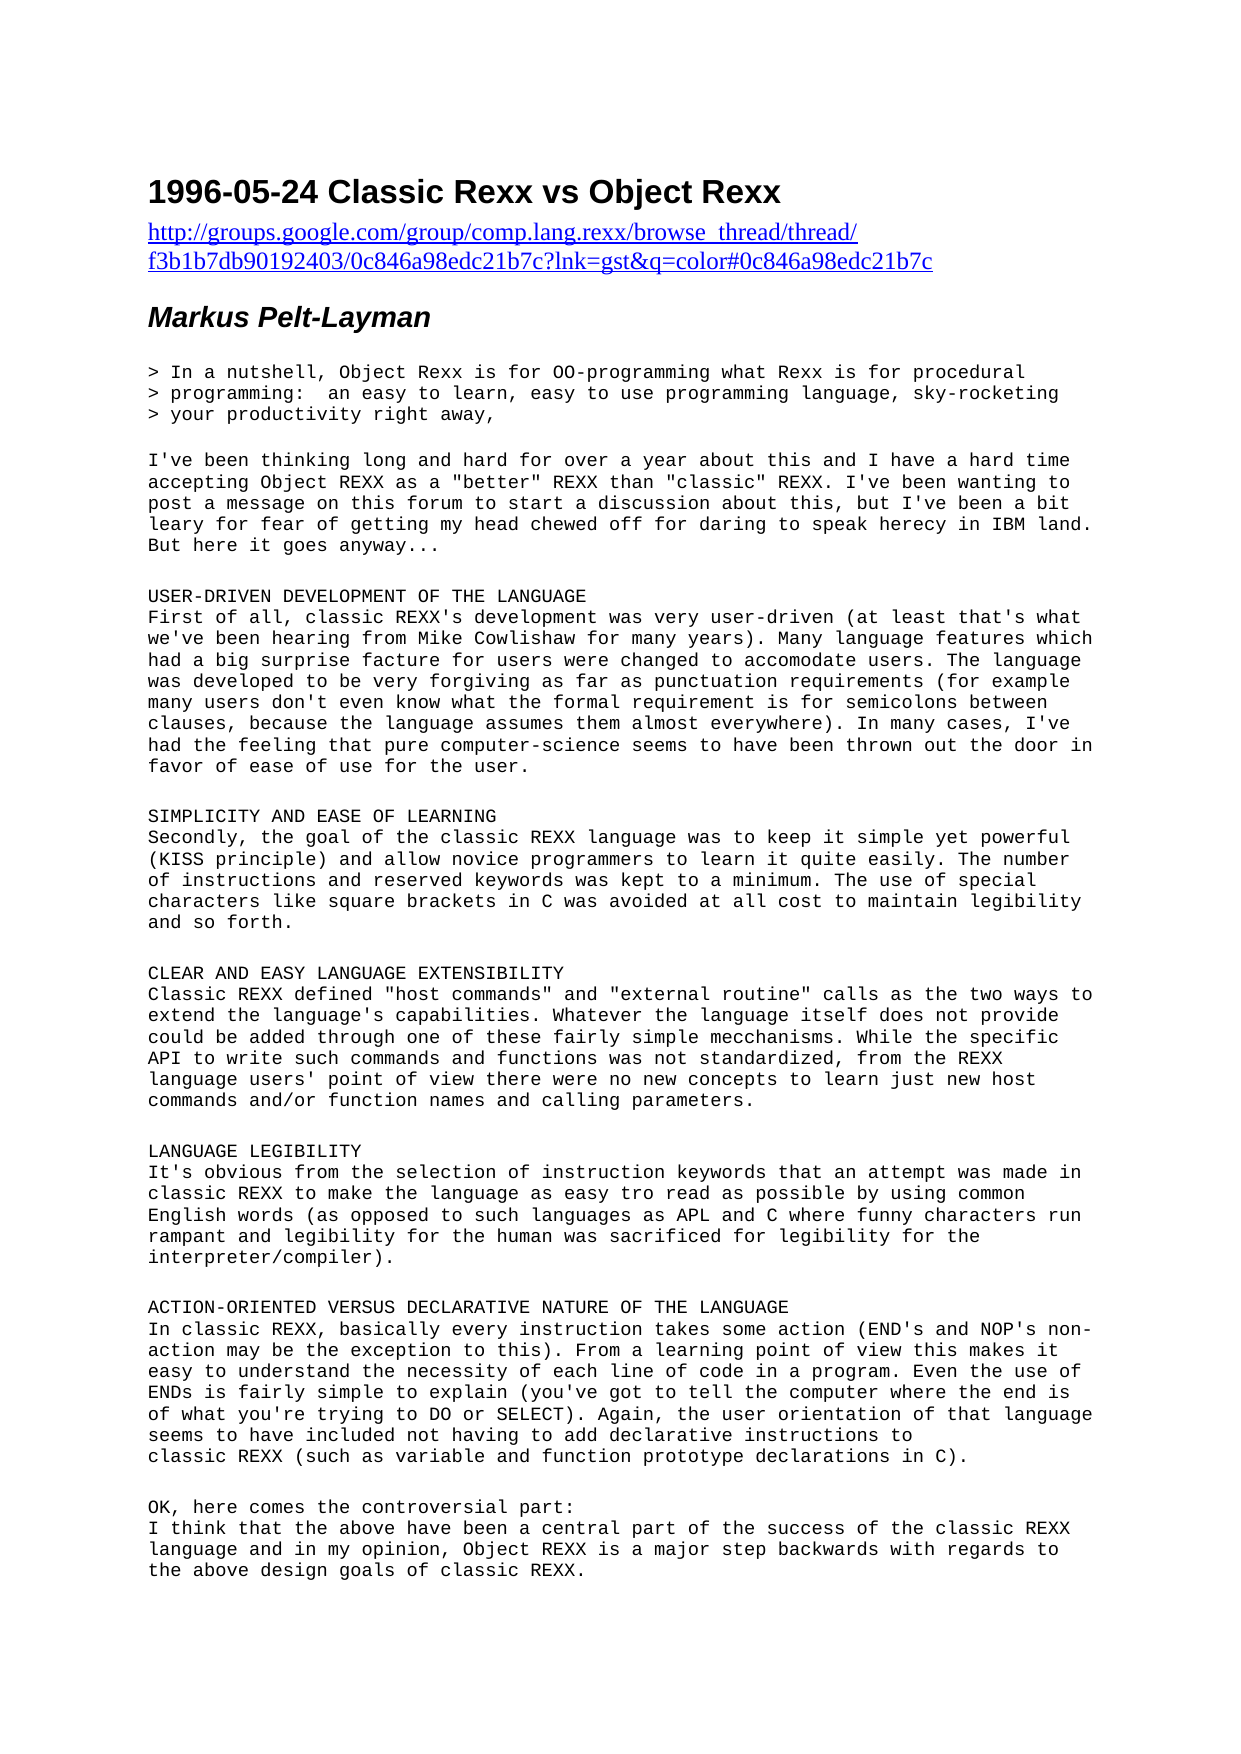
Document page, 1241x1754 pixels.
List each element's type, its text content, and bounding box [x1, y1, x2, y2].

text OK, here comes the controversial part: I think that the above have been a central part of the success of the classic REXX language and in my opinion, Object REXX is a major step backwards with regards to the above design goals of classic REXX. [148, 1497, 1093, 1582]
text I've been thinking long and hard for over a year about this and I have a hard time accepting Object REXX as a "better" REXX than "classic" REXX. I've been wanting to post a message on this forum to start a discussion about this, but I've been a bit leary for fear of getting my head chewed off for daring to speak herecy in IBM land. But here it goes anyway... [148, 451, 1093, 557]
text http://groups.google.com/group/comp.lang.rexx/browse_thread/thread/f3b1b7db90192403/0c846a98edc21b7c?lnk=gst&q=color#0c846a98edc21b7c [148, 217, 1093, 275]
text LANGUAGE LEGIBILITY It's obvious from the selection of instruction keywords that an attempt was made in classic REXX to make the language as easy tro read as possible by using common English words (as opposed to such languages as APL and C where funny characters run rampant and legibility for the human was sacrificed for legibility for the interpreter/compiler). [148, 1142, 1093, 1269]
subtitle 1996-05-24 Classic Rexx vs Object Rexx [148, 173, 1093, 211]
text CLEAR AND EASY LANGUAGE EXTENSIBILITY Classic REXX defined "host commands" and "external routine" calls as the two ways to extend the language's capabilities. Whatever the language itself does not provide could be added through one of these fairly simple mecchanisms. While the specific API to write such commands and functions was not standardized, from the REXX language users' point of view there were no new concepts to learn just new host commands and/or function names and calling parameters. [148, 964, 1093, 1112]
text USER-DRIVEN DEVELOPMENT OF THE LANGUAGE First of all, classic REXX's development was very user-driven (at least that's what we've been hearing from Mike Cowlishaw for many years). Many language features which had a big surprise facture for users were changed to accomodate users. The language was developed to be very forgiving as far as punctuation requirements (for example many users don't even know what the formal requirement is for semicolons between clauses, because the language assumes them almost everywhere). In many cases, I've had the feeling that pure computer-science seems to have been thrown out the door in favor of ease of use for the user. [148, 587, 1093, 778]
subtitle Markus Pelt-Layman [148, 300, 1093, 333]
text ACTION-ORIENTED VERSUS DECLARATIVE NATURE OF THE LANGUAGE In classic REXX, basically every instruction takes some action (END's and NOP's non-action may be the exception to this). From a learning point of view this makes it easy to understand the necessity of each line of code in a program. Even the use of ENDs is fairly simple to explain (you've got to tell the computer where the end is of what you're trying to DO or SELECT). Again, the user orientation of that language seems to have included not having to add declarative instructions to classic REXX (such as variable and function prototype declarations in C). [148, 1298, 1093, 1468]
text > In a nutshell, Object Rexx is for OO-programming what Rexx is for procedural > programming: an easy to learn, easy to use programming language, sky-rocketing > your productivity right away, [148, 362, 1093, 426]
text SIMPLICITY AND EASE OF LEARNING Secondly, the goal of the classic REXX language was to keep it simple yet powerful (KISS principle) and allow novice programmers to learn it quite easily. The number of instructions and reserved keywords was kept to a minimum. The use of special characters like square brackets in C was avoided at all cost to maintain legibility and so forth. [148, 807, 1093, 934]
